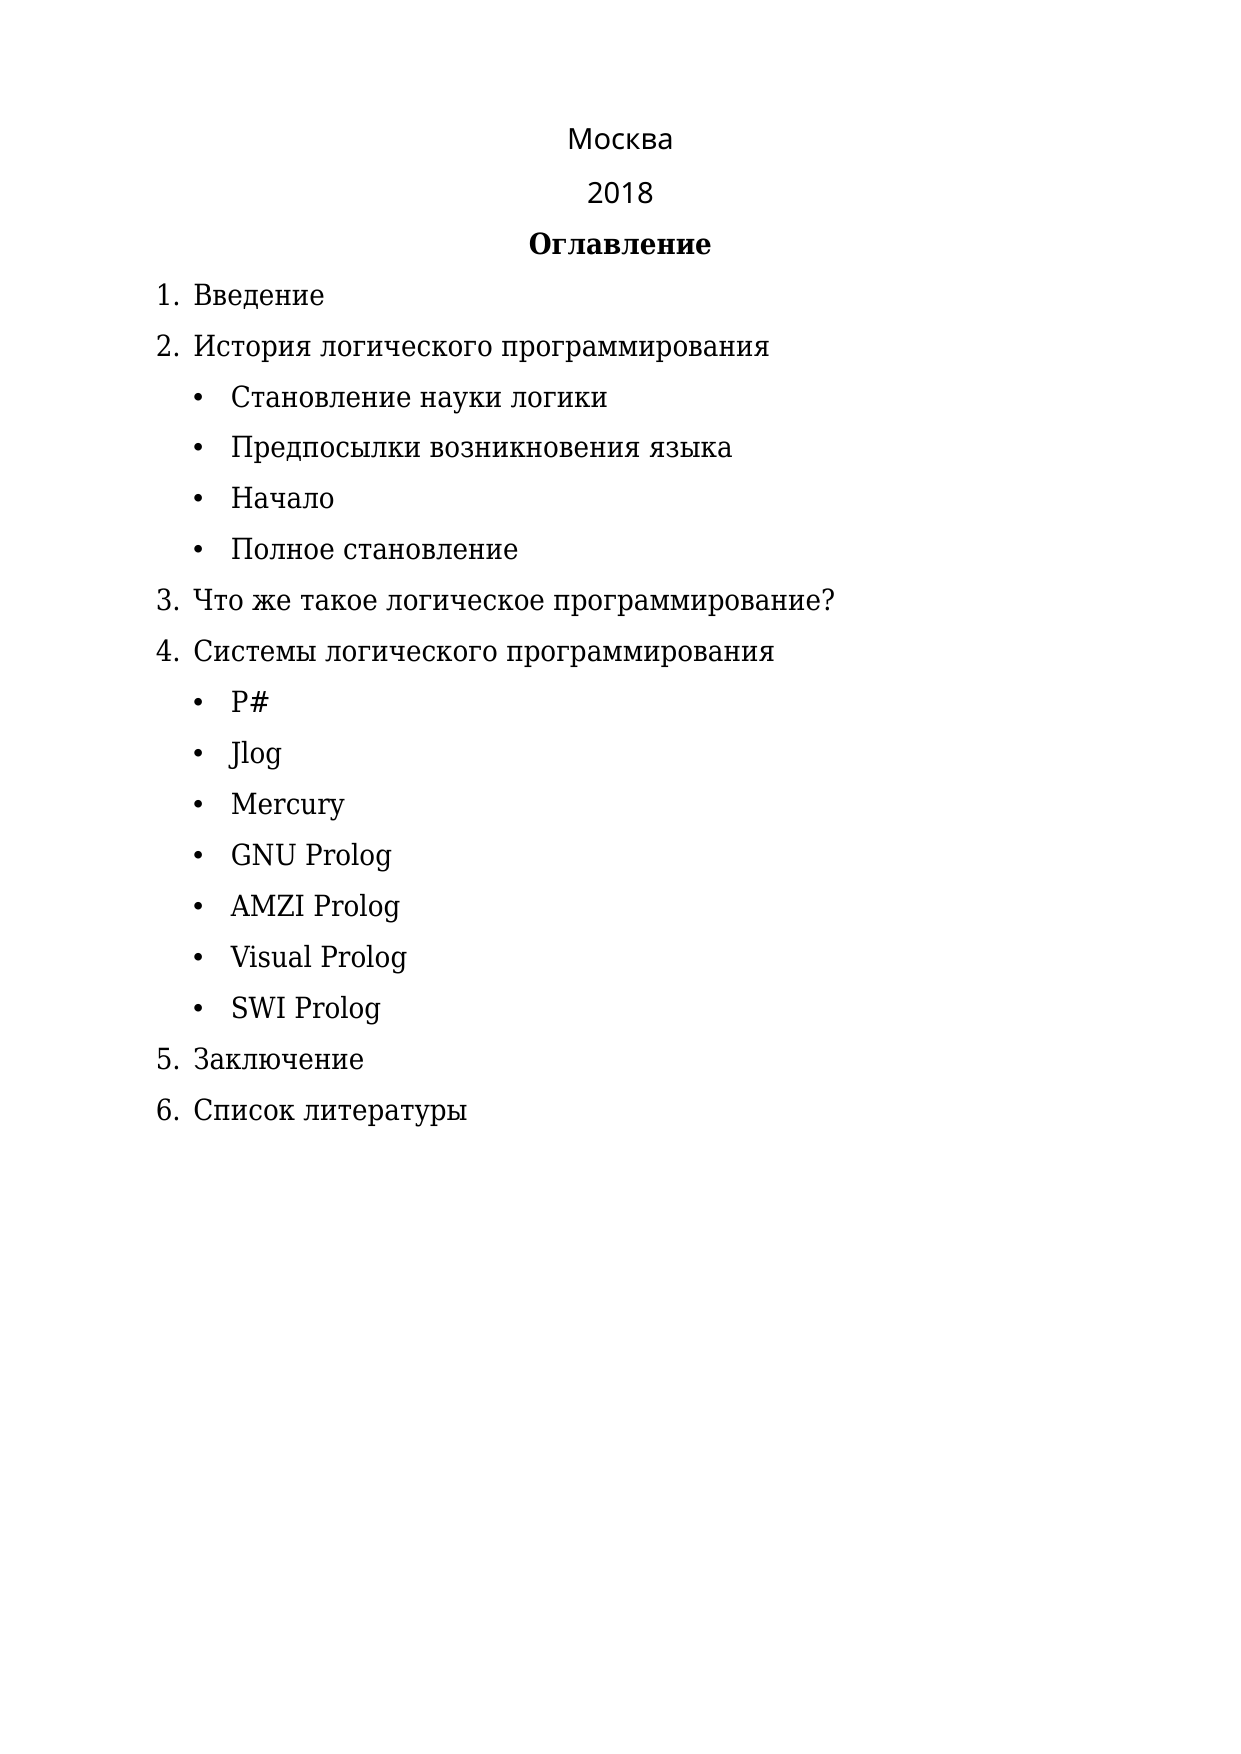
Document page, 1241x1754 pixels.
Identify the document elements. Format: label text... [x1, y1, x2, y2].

list Jlog [193, 736, 1122, 770]
text 2018 [118, 172, 1122, 212]
list Список литературы [156, 1093, 1122, 1127]
list Что же такое логическое программирование? [156, 584, 1122, 618]
list Предпосылки возникновения языка [193, 431, 1122, 465]
list Становление науки логики [193, 380, 1122, 414]
list GNU Prolog [193, 838, 1122, 872]
list Полное становление [193, 533, 1122, 567]
list AMZI Prolog [193, 889, 1122, 923]
text Оглавление [118, 227, 1122, 261]
list Начало [193, 482, 1122, 516]
list SWI Prolog [193, 991, 1122, 1025]
list История логического программирования [156, 329, 1122, 363]
list Mercury [193, 787, 1122, 821]
list Системы логического программирования [156, 634, 1122, 668]
list Введение [156, 278, 1122, 312]
list Visual Prolog [193, 940, 1122, 974]
list P# [193, 686, 1122, 719]
list Заключение [156, 1042, 1122, 1076]
text Москва [118, 118, 1122, 158]
